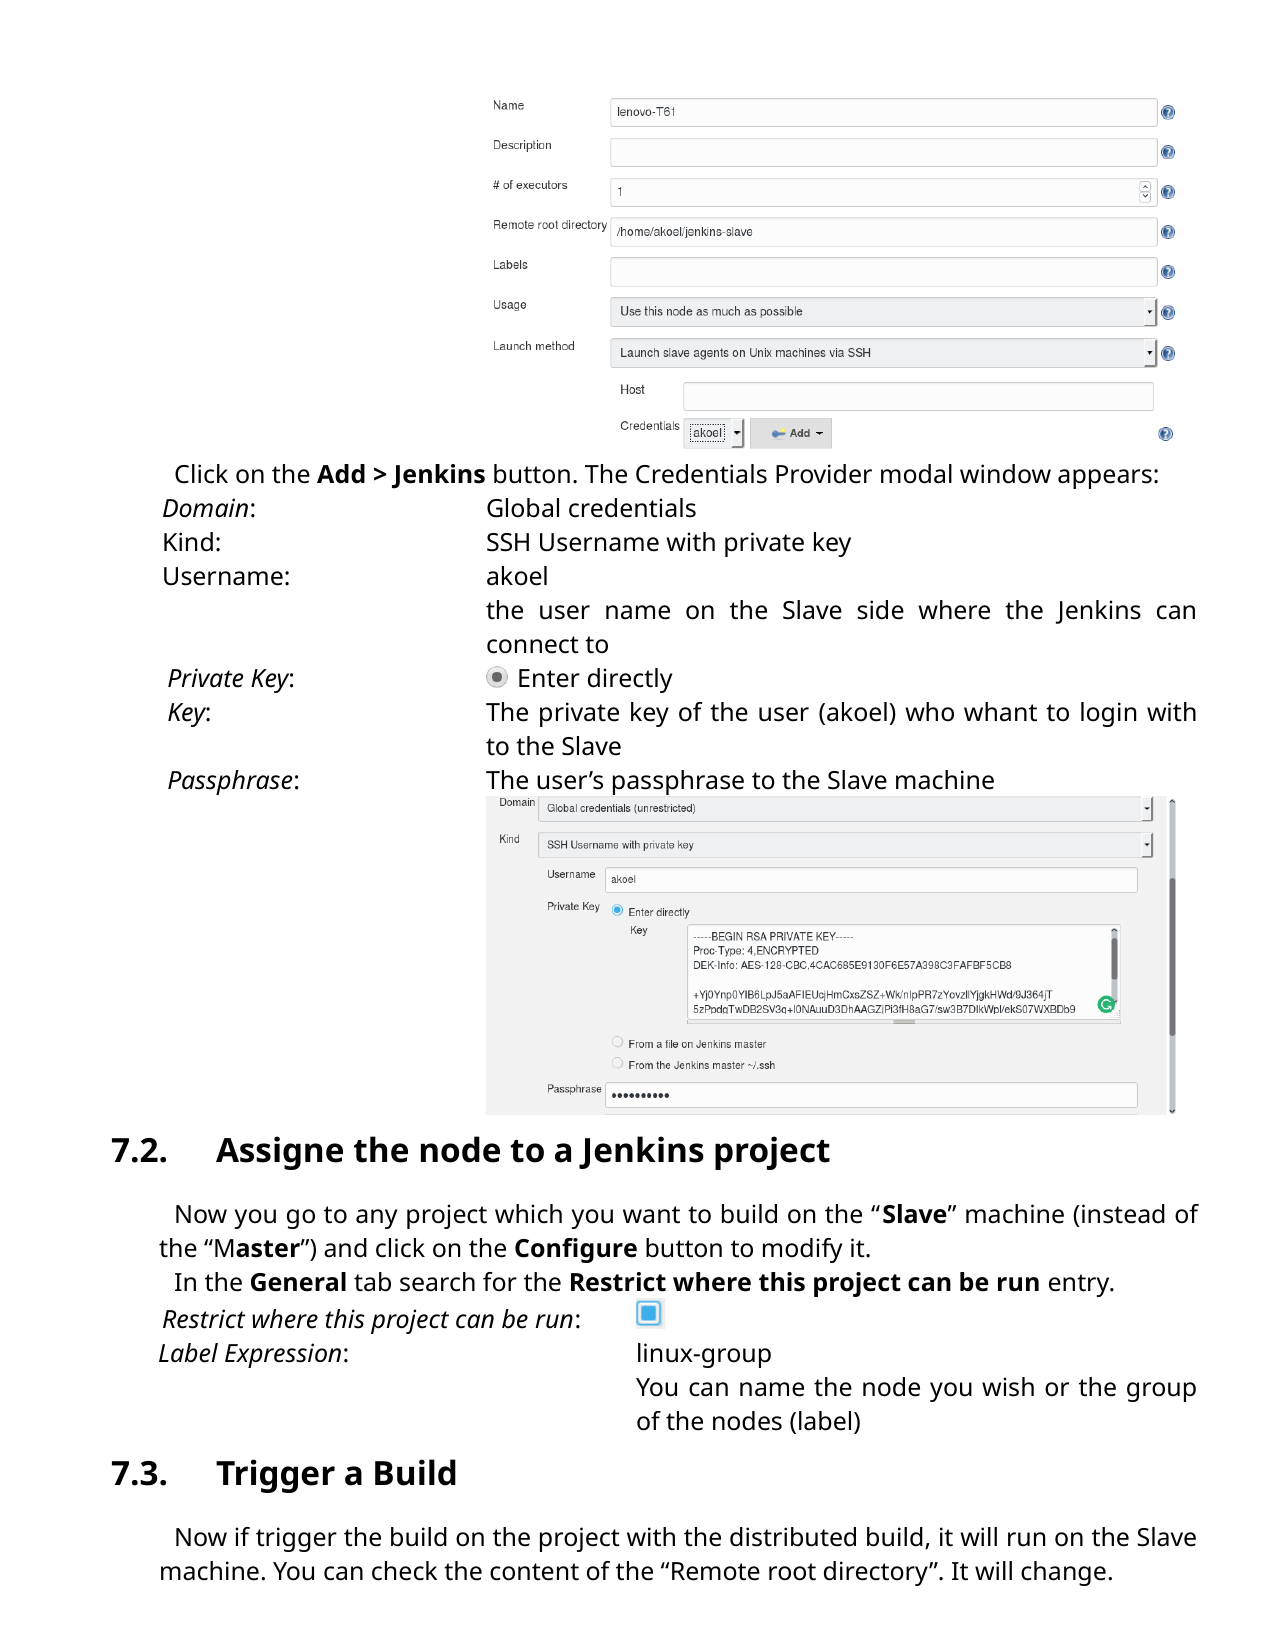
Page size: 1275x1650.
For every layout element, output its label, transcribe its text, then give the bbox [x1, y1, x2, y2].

list Key: The private key of the user (akoel) who whant to login with to the Slave [167, 695, 1198, 763]
picture [485, 796, 1178, 1115]
list Passphrase: The user’s passphrase to the Slave machine [167, 763, 1198, 797]
picture [485, 81, 1178, 458]
subtitle Trigger a Build [111, 1450, 1198, 1496]
subtitle Assigne the node to a Jenkins project [111, 1127, 1198, 1173]
list Private Key: Enter directly [167, 661, 1198, 695]
text Click on the Add > Jenkins button. The Credentials Provider modal window appears: [159, 457, 1198, 491]
list Label Expression: linux-group [158, 1336, 1198, 1370]
list Username: akoel [162, 559, 1198, 593]
text Now you go to any project which you want to build on the “Slave” machine (instead of the “Master”) and click on the Configure button to modify it. [159, 1197, 1198, 1265]
list Domain: Global credentials [162, 491, 1198, 525]
list Kind: SSH Username with private key [162, 525, 1198, 559]
text Now if trigger the build on the project with the distributed build, it will run on the Slave machine. You can check the content of the “Remote root directory”. It will change. [159, 1520, 1198, 1588]
list You can name the node you wish or the group of the nodes (label) [636, 1370, 1198, 1438]
list the user name on the Slave side where the Jenkins can connect to [486, 593, 1198, 661]
list Restrict where this project can be run: [162, 1299, 1198, 1336]
picture [485, 663, 511, 688]
text In the General tab search for the Restrict where this project can be run entry. [159, 1265, 1198, 1299]
picture [635, 1298, 666, 1329]
